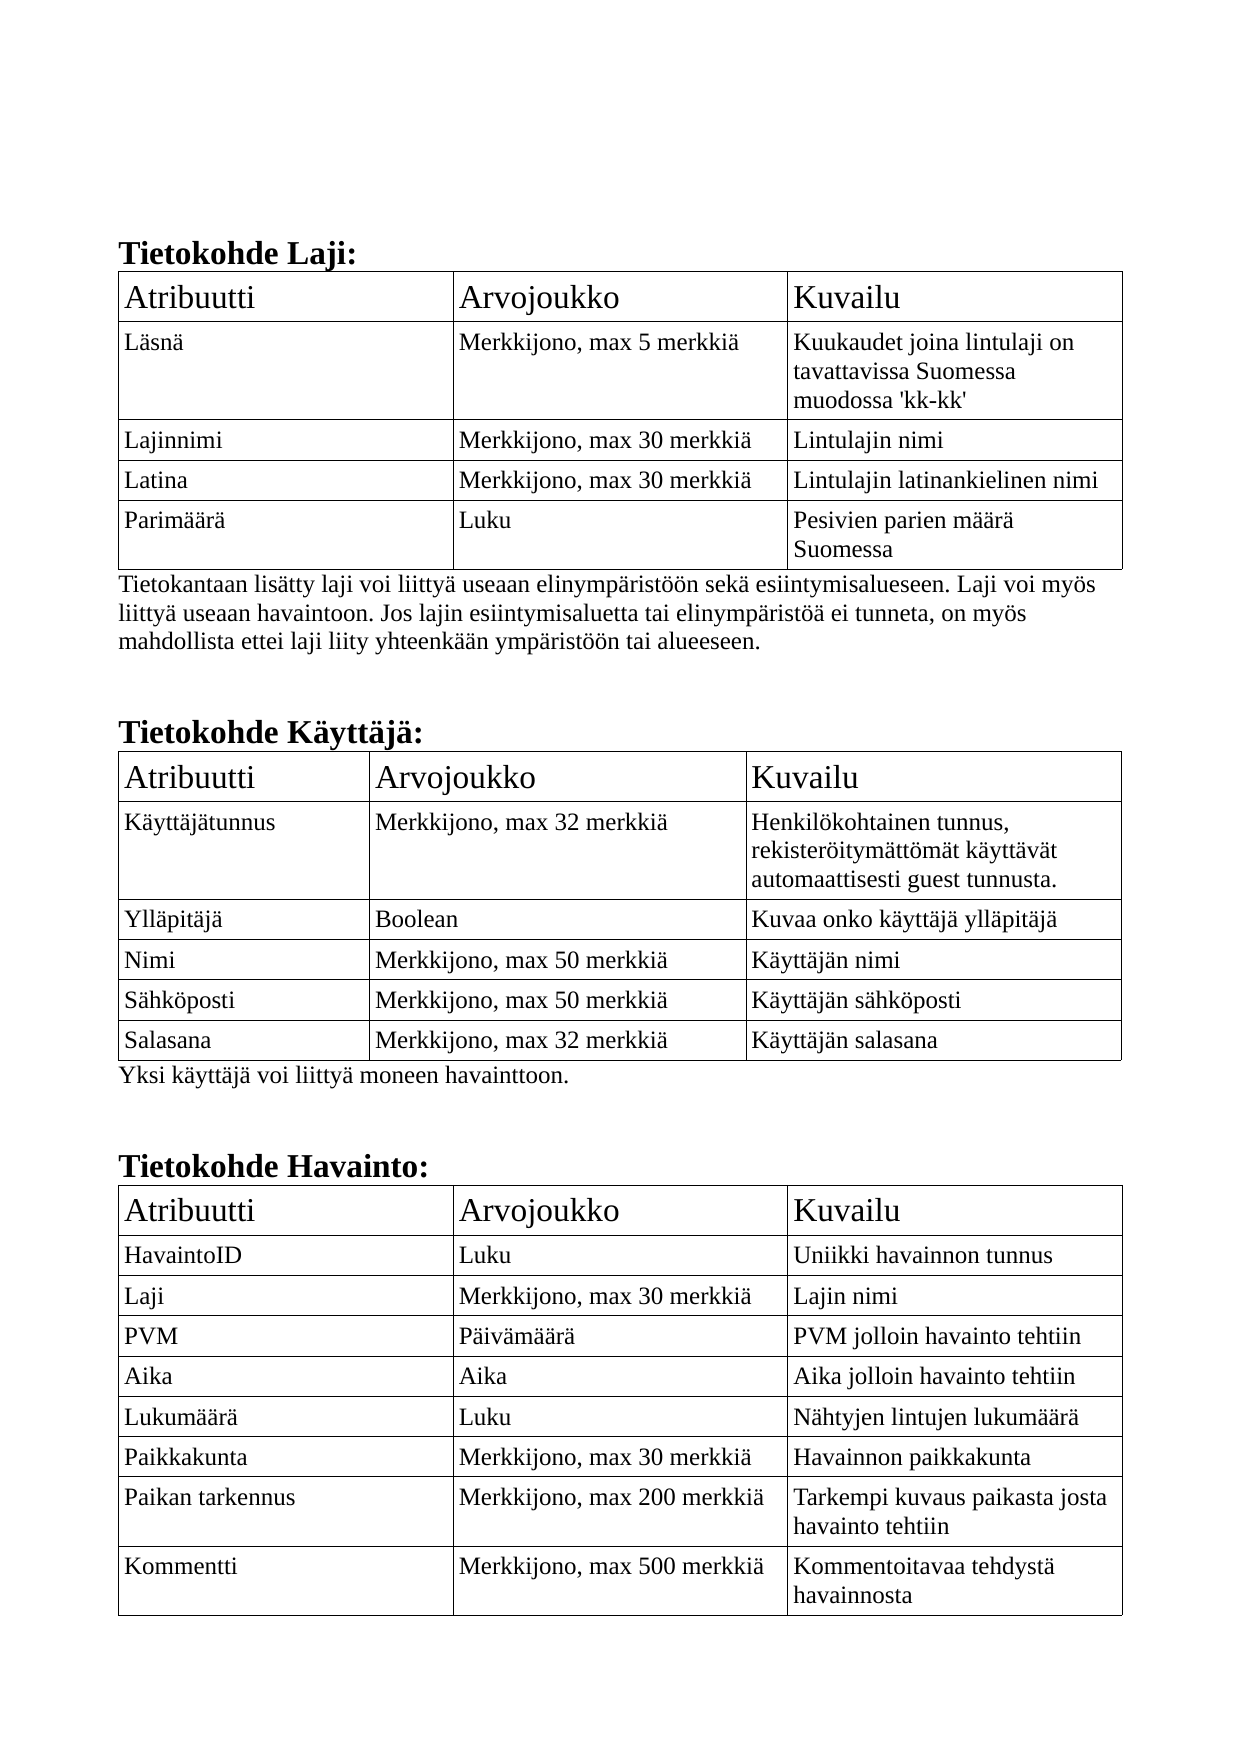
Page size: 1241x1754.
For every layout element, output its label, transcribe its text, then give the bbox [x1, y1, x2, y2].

table_cell Tarkempi kuvaus paikasta josta havainto tehtiin [788, 1477, 1122, 1546]
table_cell Merkkijono, max 500 merkkiä [454, 1547, 787, 1614]
table_cell Salasana [119, 1021, 369, 1060]
text Tietokohde Havainto: [118, 1146, 1122, 1185]
table_cell Merkkijono, max 50 merkkiä [370, 940, 746, 979]
table_header Arvojoukko [370, 752, 746, 801]
table_cell Lajinnimi [119, 420, 453, 459]
table_cell Parimäärä [119, 501, 453, 569]
table_cell Merkkijono, max 30 merkkiä [454, 420, 787, 459]
table_cell Pesivien parien määrä Suomessa [788, 501, 1122, 569]
table_cell Nähtyjen lintujen lukumäärä [788, 1397, 1122, 1436]
table_cell Kuvaa onko käyttäjä ylläpitäjä [747, 900, 1121, 939]
table_cell Läsnä [119, 322, 453, 419]
table_cell Latina [119, 461, 453, 500]
table_cell Käyttäjän sähköposti [747, 980, 1121, 1020]
table_cell Merkkijono, max 32 merkkiä [370, 1021, 746, 1060]
table_cell Kommentti [119, 1547, 453, 1614]
table_cell HavaintoID [119, 1236, 453, 1275]
table_cell PVM jolloin havainto tehtiin [788, 1316, 1122, 1356]
table_cell Nimi [119, 940, 369, 979]
table_cell Aika [454, 1357, 787, 1396]
text Tietokohde Käyttäjä: [118, 713, 1122, 751]
table_cell Käyttäjän nimi [747, 940, 1121, 979]
table_cell Lintulajin nimi [788, 420, 1122, 459]
table_header Kuvailu [747, 752, 1121, 801]
text Yksi käyttäjä voi liittyä moneen havainttoon. [118, 1060, 1122, 1089]
table_header Atribuutti [119, 752, 369, 801]
table_header Kuvailu [788, 1186, 1122, 1234]
table_cell Lintulajin latinankielinen nimi [788, 461, 1122, 500]
table_cell Aika [119, 1357, 453, 1396]
table_header Atribuutti [119, 272, 453, 321]
table_cell Boolean [370, 900, 746, 939]
table_cell Luku [454, 1397, 787, 1436]
text Tietokantaan lisätty laji voi liittyä useaan elinympäristöön sekä esiintymisalueseen. Laji voi myös liittyä useaan havaintoon. Jos lajin esiintymisaluetta tai elinympäristöä ei tunneta, on myös mahdollista ettei laji liity yhteenkään ympäristöön tai alueeseen. [118, 570, 1122, 655]
table_cell Merkkijono, max 200 merkkiä [454, 1477, 787, 1546]
table_cell Uniikki havainnon tunnus [788, 1236, 1122, 1275]
table_cell Merkkijono, max 32 merkkiä [370, 802, 746, 899]
table_cell Ylläpitäjä [119, 900, 369, 939]
table_cell Merkkijono, max 30 merkkiä [454, 1437, 787, 1476]
table_cell Merkkijono, max 30 merkkiä [454, 1276, 787, 1315]
table_cell Havainnon paikkakunta [788, 1437, 1122, 1476]
table_cell Laji [119, 1276, 453, 1315]
table_cell Paikkakunta [119, 1437, 453, 1476]
table_cell Henkilökohtainen tunnus, rekisteröitymättömät käyttävät automaattisesti guest tunnusta. [747, 802, 1121, 899]
table_cell Kommentoitavaa tehdystä havainnosta [788, 1547, 1122, 1614]
table_cell Aika jolloin havainto tehtiin [788, 1357, 1122, 1396]
table_cell Merkkijono, max 50 merkkiä [370, 980, 746, 1020]
table_cell Lajin nimi [788, 1276, 1122, 1315]
table_cell Paikan tarkennus [119, 1477, 453, 1546]
table_cell Merkkijono, max 30 merkkiä [454, 461, 787, 500]
table_cell Sähköposti [119, 980, 369, 1020]
table_header Kuvailu [788, 272, 1122, 321]
table_cell Luku [454, 501, 787, 569]
table_cell Päivämäärä [454, 1316, 787, 1356]
table_cell Käyttäjätunnus [119, 802, 369, 899]
table_header Arvojoukko [454, 1186, 787, 1234]
table_cell PVM [119, 1316, 453, 1356]
table_cell Merkkijono, max 5 merkkiä [454, 322, 787, 419]
table_cell Lukumäärä [119, 1397, 453, 1436]
table_cell Luku [454, 1236, 787, 1275]
table_header Atribuutti [119, 1186, 453, 1234]
text Tietokohde Laji: [118, 233, 1122, 271]
table_cell Kuukaudet joina lintulaji on tavattavissa Suomessa muodossa 'kk-kk' [788, 322, 1122, 419]
table_header Arvojoukko [454, 272, 787, 321]
table_cell Käyttäjän salasana [747, 1021, 1121, 1060]
